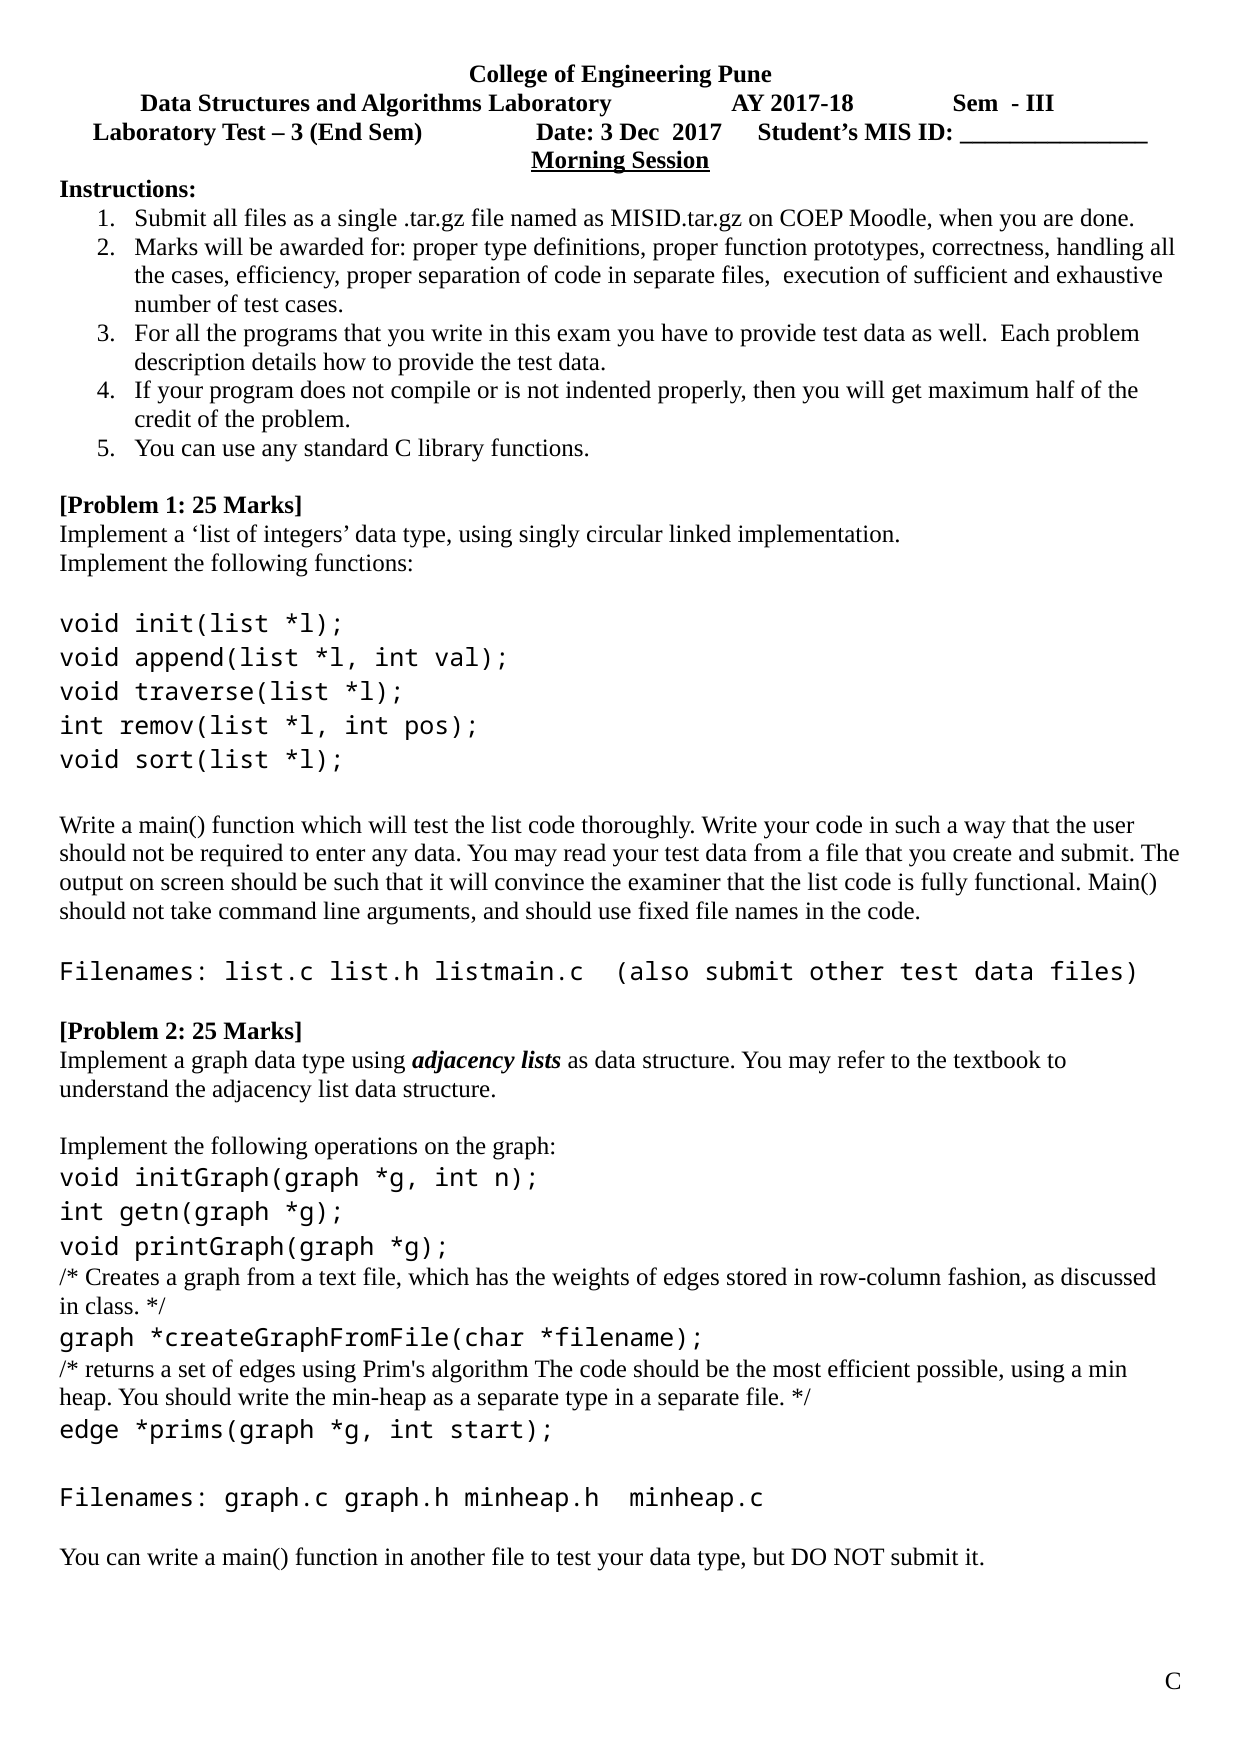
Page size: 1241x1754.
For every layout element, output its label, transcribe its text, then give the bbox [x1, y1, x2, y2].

list You can use any standard C library functions. [97, 433, 1181, 462]
text graph *createGraphFromFile(char *filename); [59, 1320, 1181, 1354]
text Filenames: list.c list.h listmain.c (also submit other test data files) [59, 953, 1181, 987]
text [Problem 1: 25 Marks] [59, 490, 1181, 519]
text void traverse(list *l); [59, 673, 1181, 707]
text int remov(list *l, int pos); [59, 707, 1181, 742]
text Implement the following operations on the graph: [59, 1131, 1181, 1160]
text Morning Session [59, 145, 1181, 174]
text Write a main() function which will test the list code thoroughly. Write your code in such a way that the user should not be required to enter any data. You may read your test data from a file that you create and submit. The output on screen should be such that it will convince the examiner that the list code is fully functional. Main() should not take command line arguments, and should use fixed file names in the code. [59, 810, 1181, 925]
text Filenames: graph.c graph.h minheap.h minheap.c [59, 1479, 1181, 1513]
text int getn(graph *g); [59, 1194, 1181, 1228]
text void initGraph(graph *g, int n); [59, 1160, 1181, 1194]
text edge *prims(graph *g, int start); [59, 1411, 1181, 1445]
text [Problem 2: 25 Marks] [59, 1016, 1181, 1045]
list For all the programs that you write in this exam you have to provide test data as well. Each problem description details how to provide the test data. [97, 318, 1181, 375]
text Data Structures and Algorithms Laboratory AY 2017-18 Sem - III [59, 88, 1181, 117]
text /* returns a set of edges using Prim's algorithm The code should be the most efficient possible, using a min heap. You should write the min-heap as a separate type in a separate file. */ [59, 1354, 1181, 1411]
text Instructions: [59, 174, 1181, 203]
text void init(list *l); [59, 605, 1181, 639]
text void append(list *l, int val); [59, 639, 1181, 673]
text College of Engineering Pune [59, 59, 1181, 88]
text void sort(list *l); [59, 742, 1181, 776]
text /* Creates a graph from a text file, which has the weights of edges stored in row-column fashion, as discussed in class. */ [59, 1262, 1181, 1320]
text Laboratory Test – 3 (End Sem) Date: 3 Dec 2017 Student’s MIS ID: _______________ [59, 117, 1181, 145]
text Implement a ‘list of integers’ data type, using singly circular linked implementation. [59, 519, 1181, 548]
list Submit all files as a single .tar.gz file named as MISID.tar.gz on COEP Moodle, when you are done. [97, 203, 1181, 232]
text Implement a graph data type using adjacency lists as data structure. You may refer to the textbook to understand the adjacency list data structure. [59, 1045, 1181, 1102]
list Marks will be awarded for: proper type definitions, proper function prototypes, correctness, handling all the cases, efficiency, proper separation of code in separate files, execution of sufficient and exhaustive number of test cases. [97, 232, 1181, 318]
list If your program does not compile or is not indented properly, then you will get maximum half of the credit of the problem. [97, 375, 1181, 433]
text Implement the following functions: [59, 548, 1181, 577]
text You can write a main() function in another file to test your data type, but DO NOT submit it. [59, 1542, 1181, 1571]
text void printGraph(graph *g); [59, 1228, 1181, 1262]
